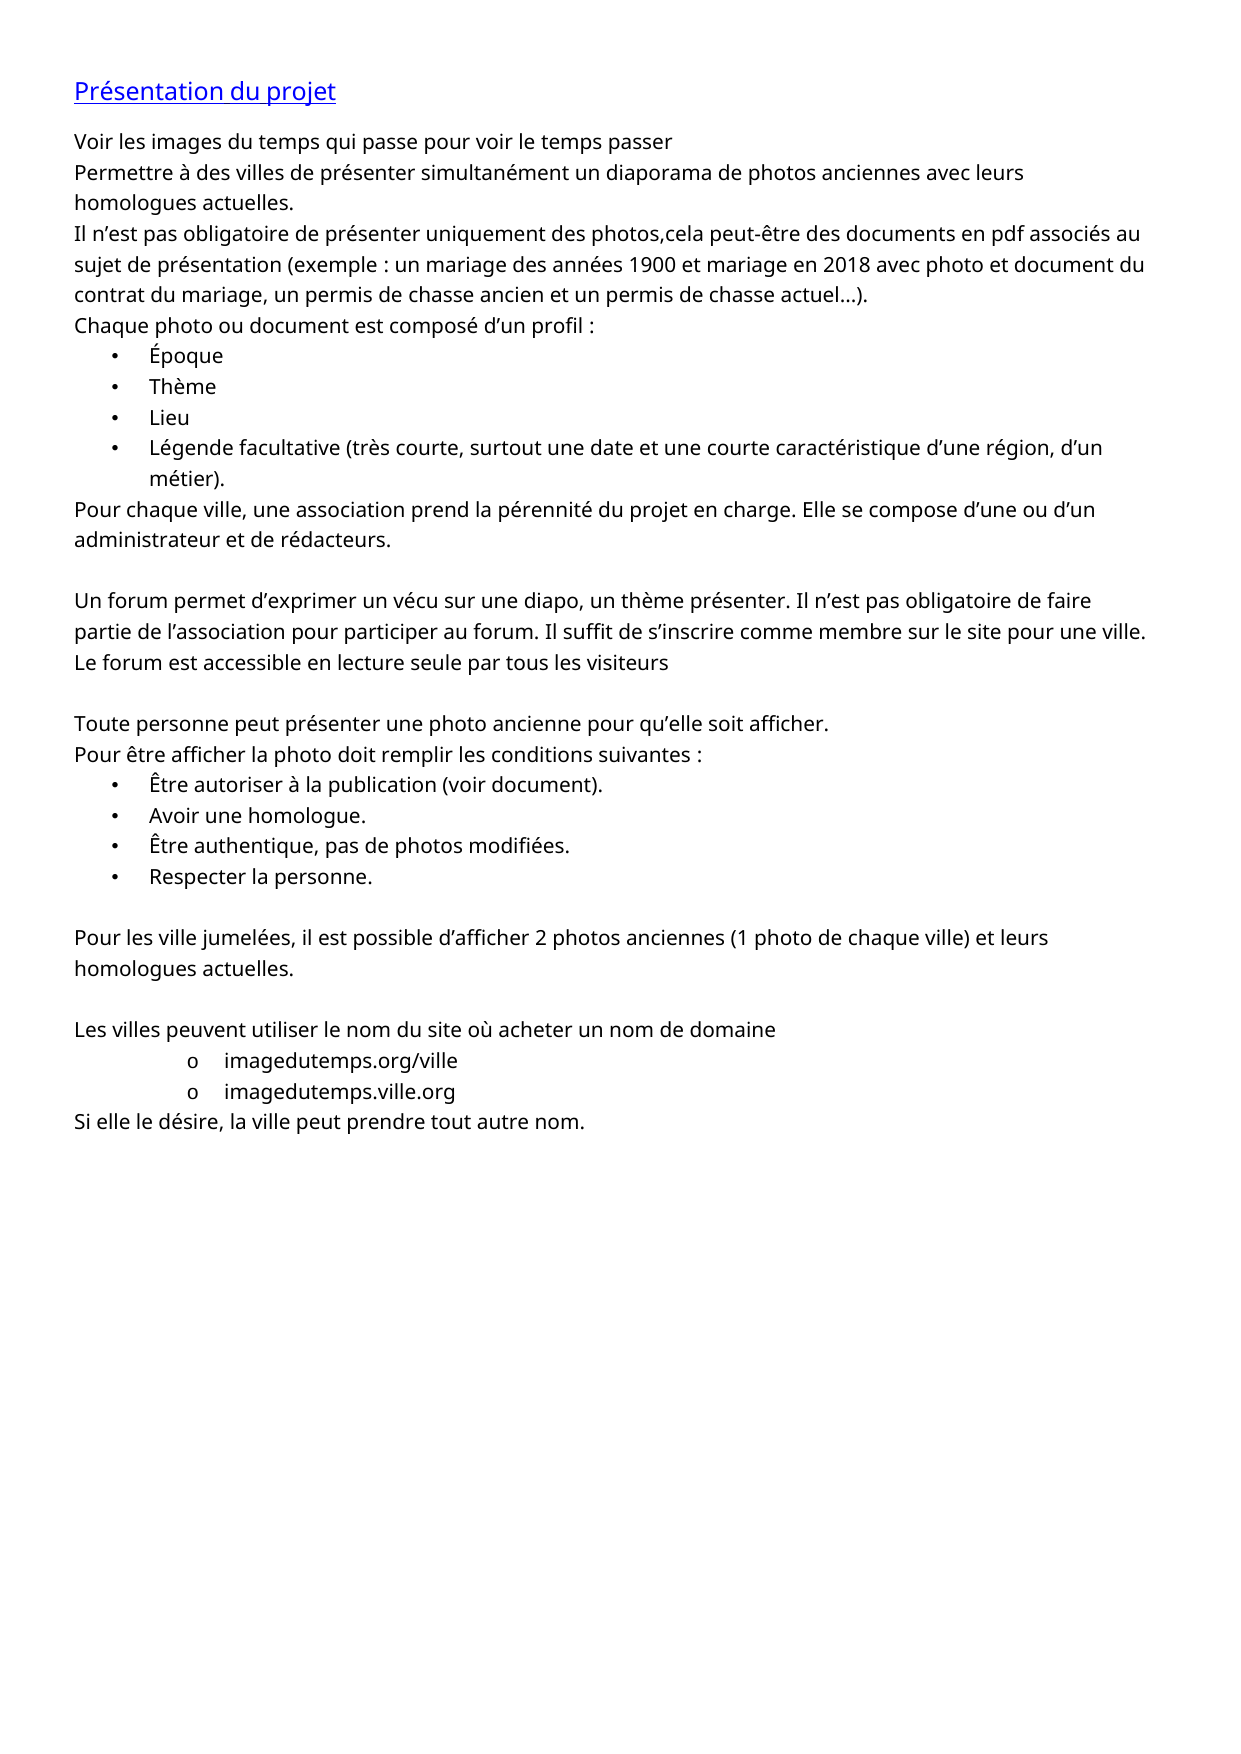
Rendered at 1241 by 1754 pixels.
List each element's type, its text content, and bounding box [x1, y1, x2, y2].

list imagedutemps.org/ville [186, 1046, 1152, 1074]
list Toute personne peut présenter une photo ancienne pour qu’elle soit afficher. [74, 709, 1152, 738]
list Un forum permet d’exprimer un vécu sur une diapo, un thème présenter. Il n’est pas obligatoire de faire partie de l’association pour participer au forum. Il suffit de s’inscrire comme membre sur le site pour une ville. [74, 587, 1152, 646]
list Pour les ville jumelées, il est possible d’afficher 2 photos anciennes (1 photo de chaque ville) et leurs homologues actuelles. [74, 923, 1152, 983]
list Les villes peuvent utiliser le nom du site où acheter un nom de domaine [74, 1015, 1152, 1044]
list Thème [111, 372, 1152, 401]
list Pour être afficher la photo doit remplir les conditions suivantes : [74, 740, 1152, 768]
list Pour chaque ville, une association prend la pérennité du projet en charge. Elle se compose d’une ou d’un administrateur et de rédacteurs. [74, 495, 1152, 554]
list Lieu [111, 403, 1152, 431]
list Avoir une homologue. [111, 801, 1152, 829]
text Présentation du projet [74, 74, 1152, 108]
list imagedutemps.ville.org [186, 1077, 1152, 1105]
list Respecter la personne. [111, 862, 1152, 891]
list Être autoriser à la publication (voir document). [111, 770, 1152, 799]
list Permettre à des villes de présenter simultanément un diaporama de photos anciennes avec leurs homologues actuelles. [74, 158, 1152, 217]
list Il n’est pas obligatoire de présenter uniquement des photos,cela peut-être des documents en pdf associés au sujet de présentation (exemple : un mariage des années 1900 et mariage en 2018 avec photo et document du contrat du mariage, un permis de chasse ancien et un permis de chasse actuel...). [74, 219, 1152, 309]
list Le forum est accessible en lecture seule par tous les visiteurs [74, 648, 1152, 676]
list Si elle le désire, la ville peut prendre tout autre nom. [74, 1107, 1152, 1136]
list Chaque photo ou document est composé d’un profil : [74, 311, 1152, 339]
list Époque [111, 342, 1152, 370]
list Légende facultative (très courte, surtout une date et une courte caractéristique d’une région, d’un métier). [111, 433, 1152, 493]
list Être authentique, pas de photos modifiées. [111, 832, 1152, 860]
list Voir les images du temps qui passe pour voir le temps passer [74, 127, 1152, 156]
